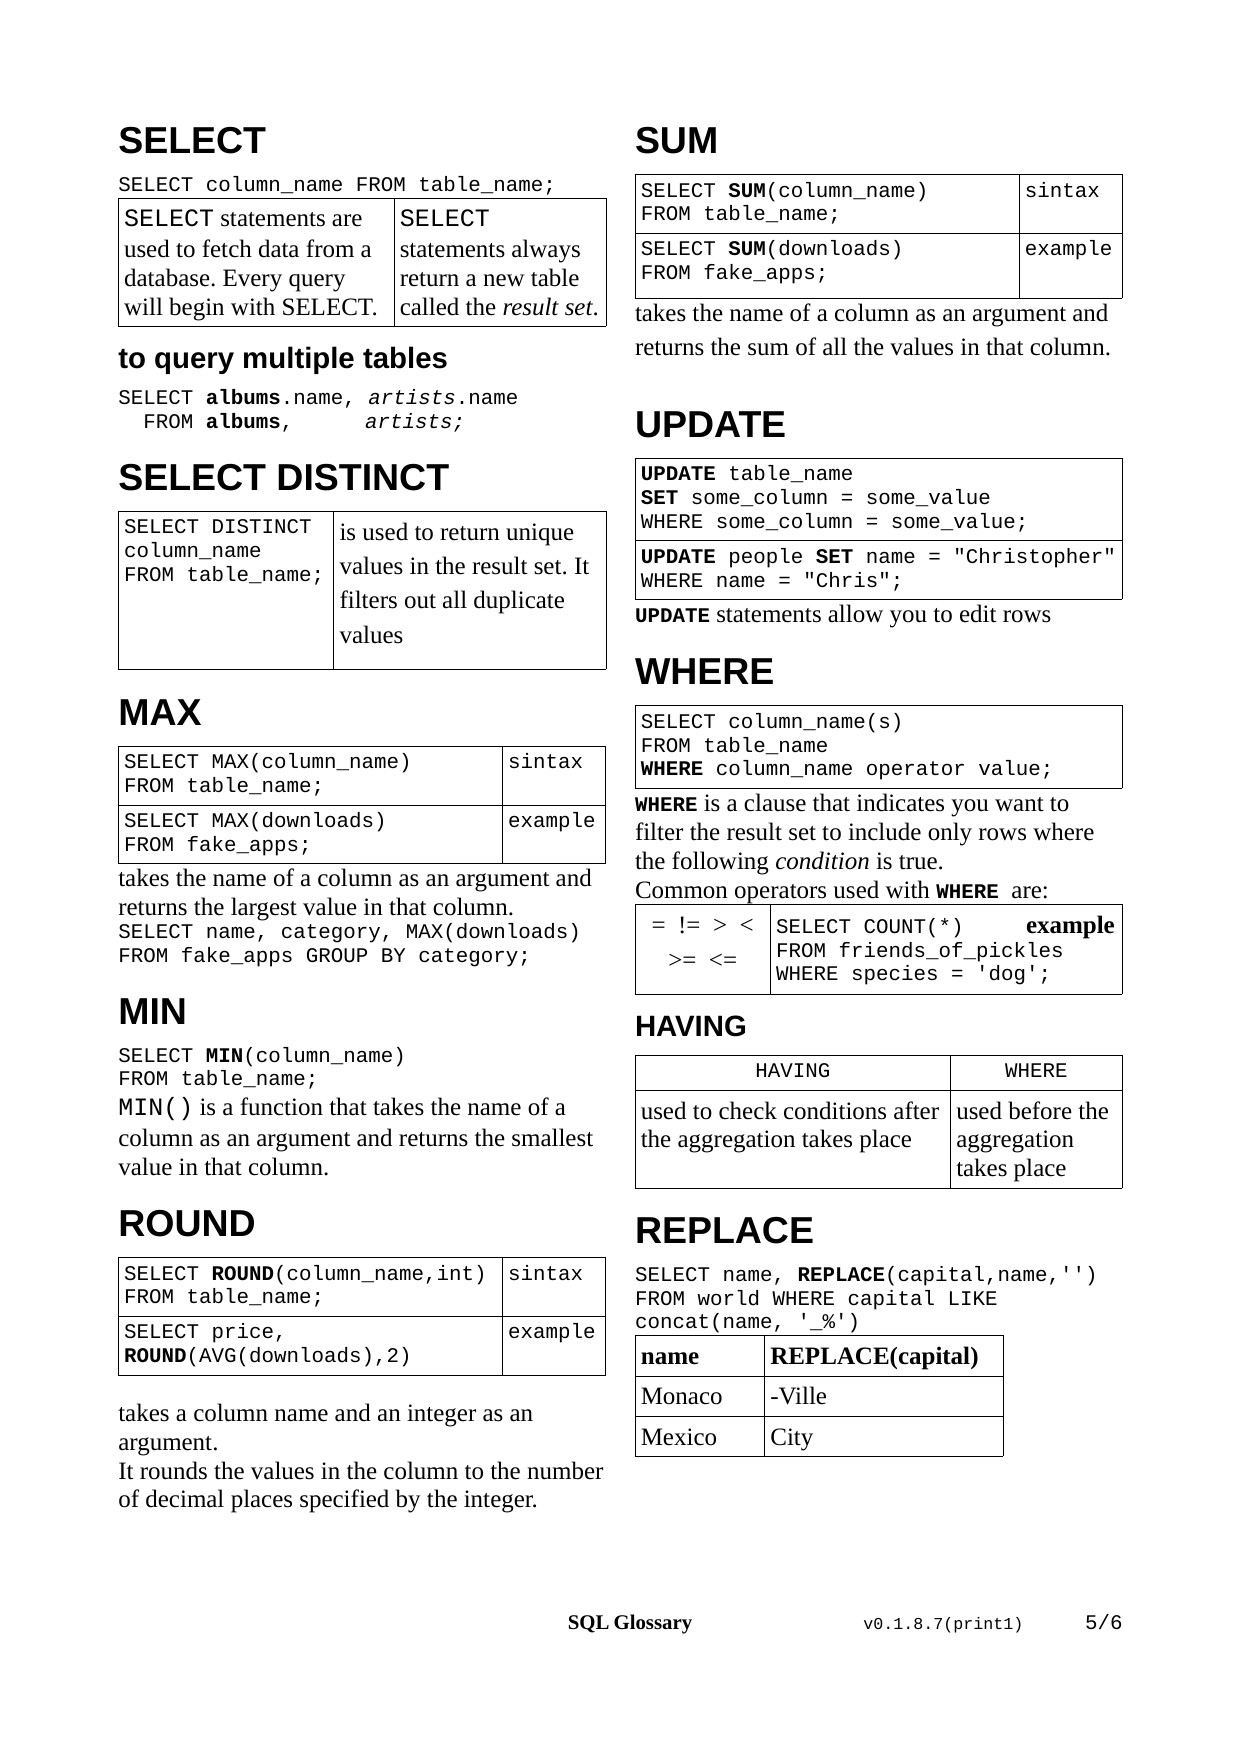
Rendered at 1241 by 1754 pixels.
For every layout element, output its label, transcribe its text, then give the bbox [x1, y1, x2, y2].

subtitle ROUND [118, 1201, 605, 1244]
table_cell SELECT SUM(downloads) FROM fake_apps; [636, 234, 1019, 297]
table_header name [636, 1336, 764, 1376]
table_header SELECT ROUND(column_name,int) FROM table_name; [119, 1258, 502, 1316]
text FROM fake_apps GROUP BY category; [118, 944, 605, 968]
text SELECT albums.name, artists.name [118, 387, 605, 411]
table_cell Mexico [636, 1417, 764, 1456]
table_header WHERE [951, 1056, 1122, 1090]
table_header SELECT MAX(column_name) FROM table_name; [119, 747, 502, 804]
table_header SELECT statements are used to fetch data from a database. Every query will begin with SELECT. [119, 199, 394, 326]
subtitle to query multiple tables [118, 341, 605, 374]
text SELECT MIN(column_name) [118, 1045, 605, 1068]
text SELECT name, REPLACE(capital,name,'') FROM world WHERE capital LIKE concat(name, '_%') [635, 1264, 1122, 1335]
text FROM table_name; [118, 1068, 605, 1092]
table_cell example [503, 1317, 605, 1374]
table_cell example [503, 806, 605, 863]
text It rounds the values in the column to the number of decimal places specified by the integer. [118, 1456, 605, 1513]
subtitle MIN [118, 989, 605, 1032]
table_header SELECT statements always return a new table called the result set. [395, 199, 606, 326]
table_header REPLACE(capital) [765, 1336, 1003, 1376]
table_header SELECT column_name(s) FROM table_name WHERE column_name operator value; [636, 706, 1122, 788]
table_header HAVING [636, 1056, 950, 1090]
table_cell SELECT price, ROUND(AVG(downloads),2) [119, 1317, 502, 1374]
text MIN() is a function that takes the name of a column as an argument and returns the smallest value in that column. [118, 1092, 605, 1180]
subtitle SUM [635, 118, 1122, 161]
text takes the name of a column as an argument and returns the sum of all the values in that column. [635, 299, 1122, 361]
table_header sintax [503, 1258, 605, 1316]
subtitle MAX [118, 690, 605, 733]
subtitle REPLACE [635, 1209, 1122, 1252]
text SELECT name, category, MAX(downloads) [118, 921, 605, 944]
table_cell -Ville [765, 1377, 1003, 1416]
table_cell UPDATE people SET name = "Christopher" WHERE name = "Chris"; [636, 541, 1122, 599]
table_cell used to check conditions after the aggregation takes place [636, 1091, 950, 1188]
table_header SELECT COUNT(*) example FROM friends_of_pickles WHERE species = 'dog'; [771, 905, 1122, 994]
subtitle HAVING [635, 1008, 1122, 1042]
table_header sintax [503, 747, 605, 804]
table_cell example [1020, 234, 1122, 297]
table_header SELECT SUM(column_name) FROM table_name; [636, 175, 1019, 233]
table_cell SELECT MAX(downloads) FROM fake_apps; [119, 806, 502, 863]
subtitle UPDATE [635, 402, 1122, 445]
text Common operators used with WHERE are: [635, 875, 1122, 904]
table_header = != > < >= <= [636, 905, 770, 994]
text FROM albums, artists; [118, 411, 605, 434]
text takes the name of a column as an argument and returns the largest value in that column. [118, 864, 605, 921]
table_header is used to return unique values in the result set. It filters out all duplicate values [334, 512, 606, 669]
table_cell City [765, 1417, 1003, 1456]
table_header sintax [1020, 175, 1122, 233]
subtitle WHERE [635, 649, 1122, 693]
table_header UPDATE table_name SET some_column = some_value WHERE some_column = some_value; [636, 459, 1122, 540]
table_cell used before the aggregation takes place [951, 1091, 1122, 1188]
subtitle SELECT DISTINCT [118, 455, 605, 498]
text WHERE is a clause that indicates you want to filter the result set to include only rows where the following condition is true. [635, 789, 1122, 875]
subtitle SELECT [118, 118, 605, 161]
table_cell Monaco [636, 1377, 764, 1416]
text UPDATE statements allow you to edit rows [635, 600, 1122, 629]
text SELECT column_name FROM table_name; [118, 174, 605, 197]
table_header SELECT DISTINCT column_name FROM table_name; [119, 512, 333, 669]
text takes a column name and an integer as an argument. [118, 1398, 605, 1456]
